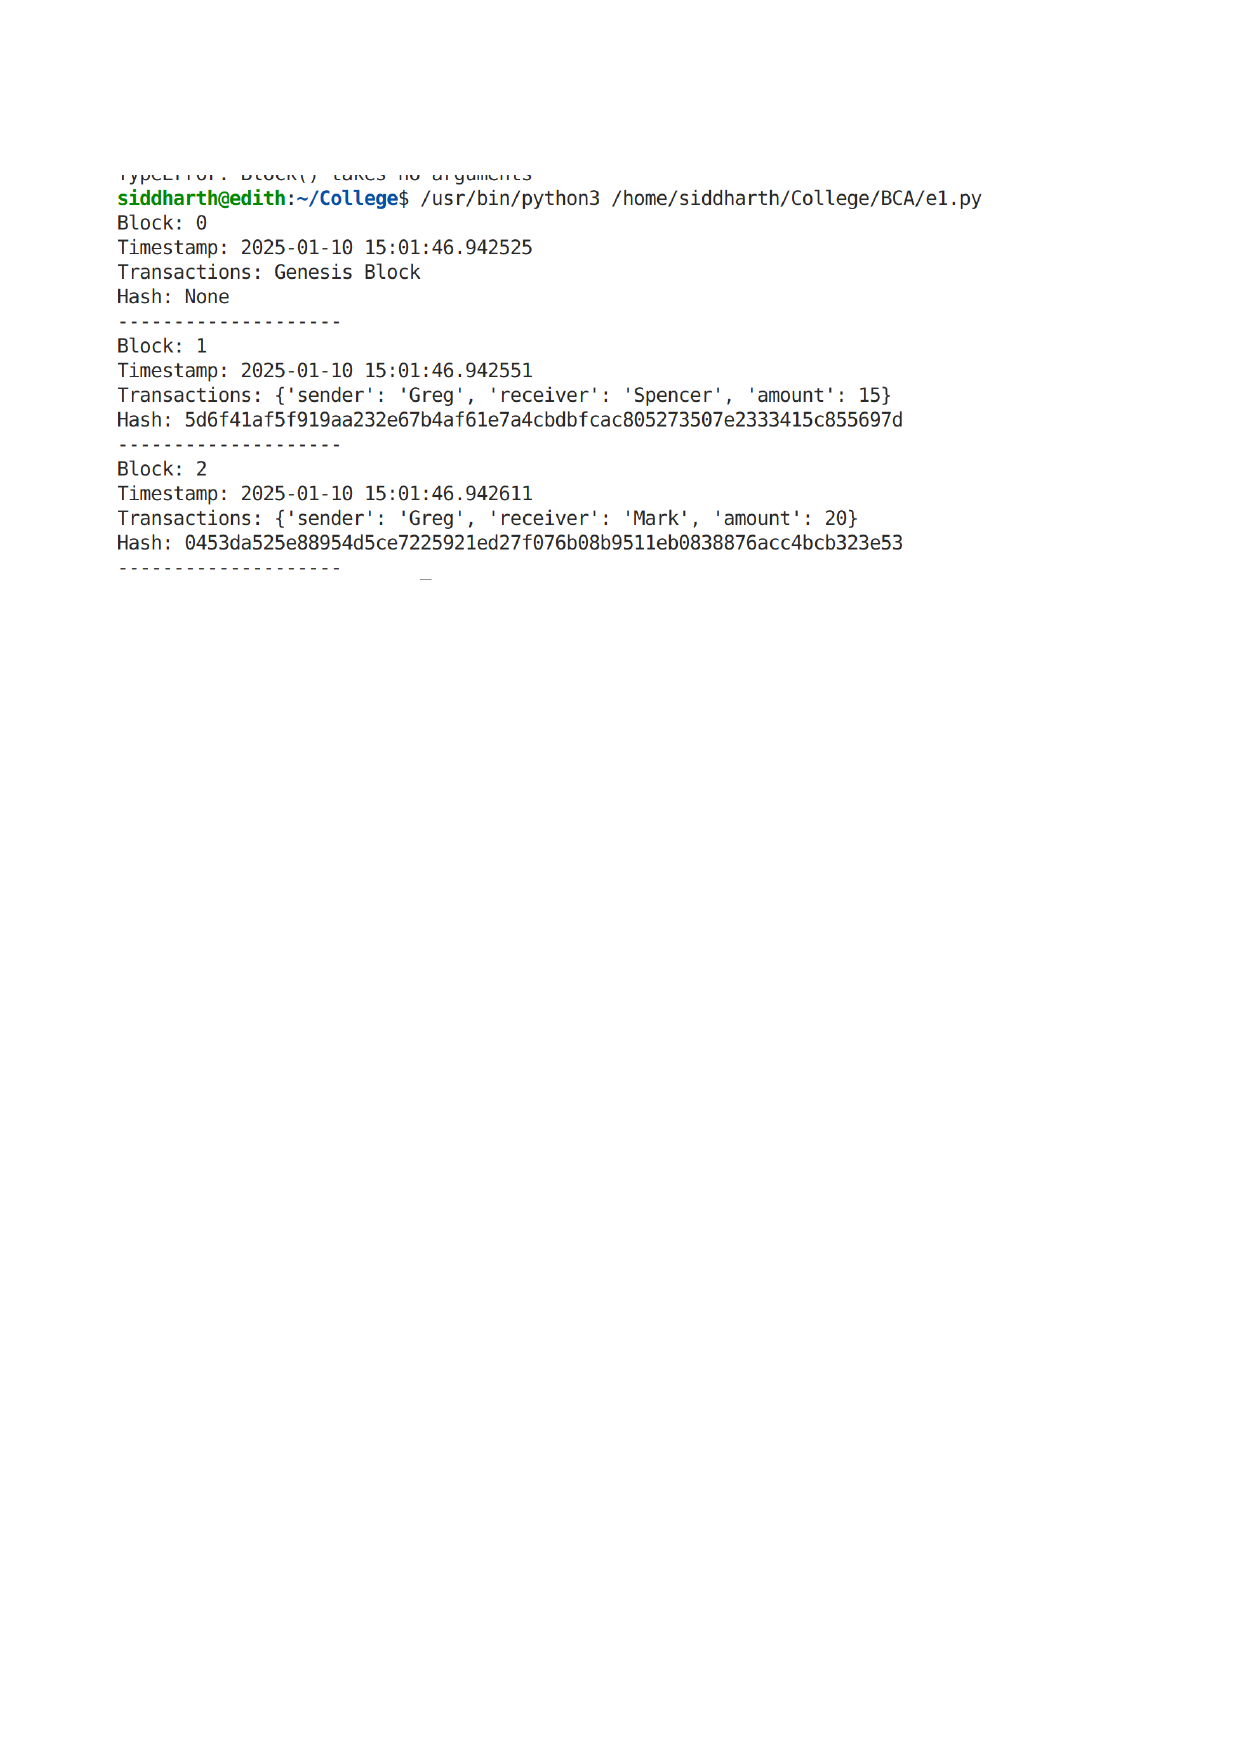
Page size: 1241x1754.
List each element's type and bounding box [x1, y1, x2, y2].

picture [118, 175, 1123, 580]
